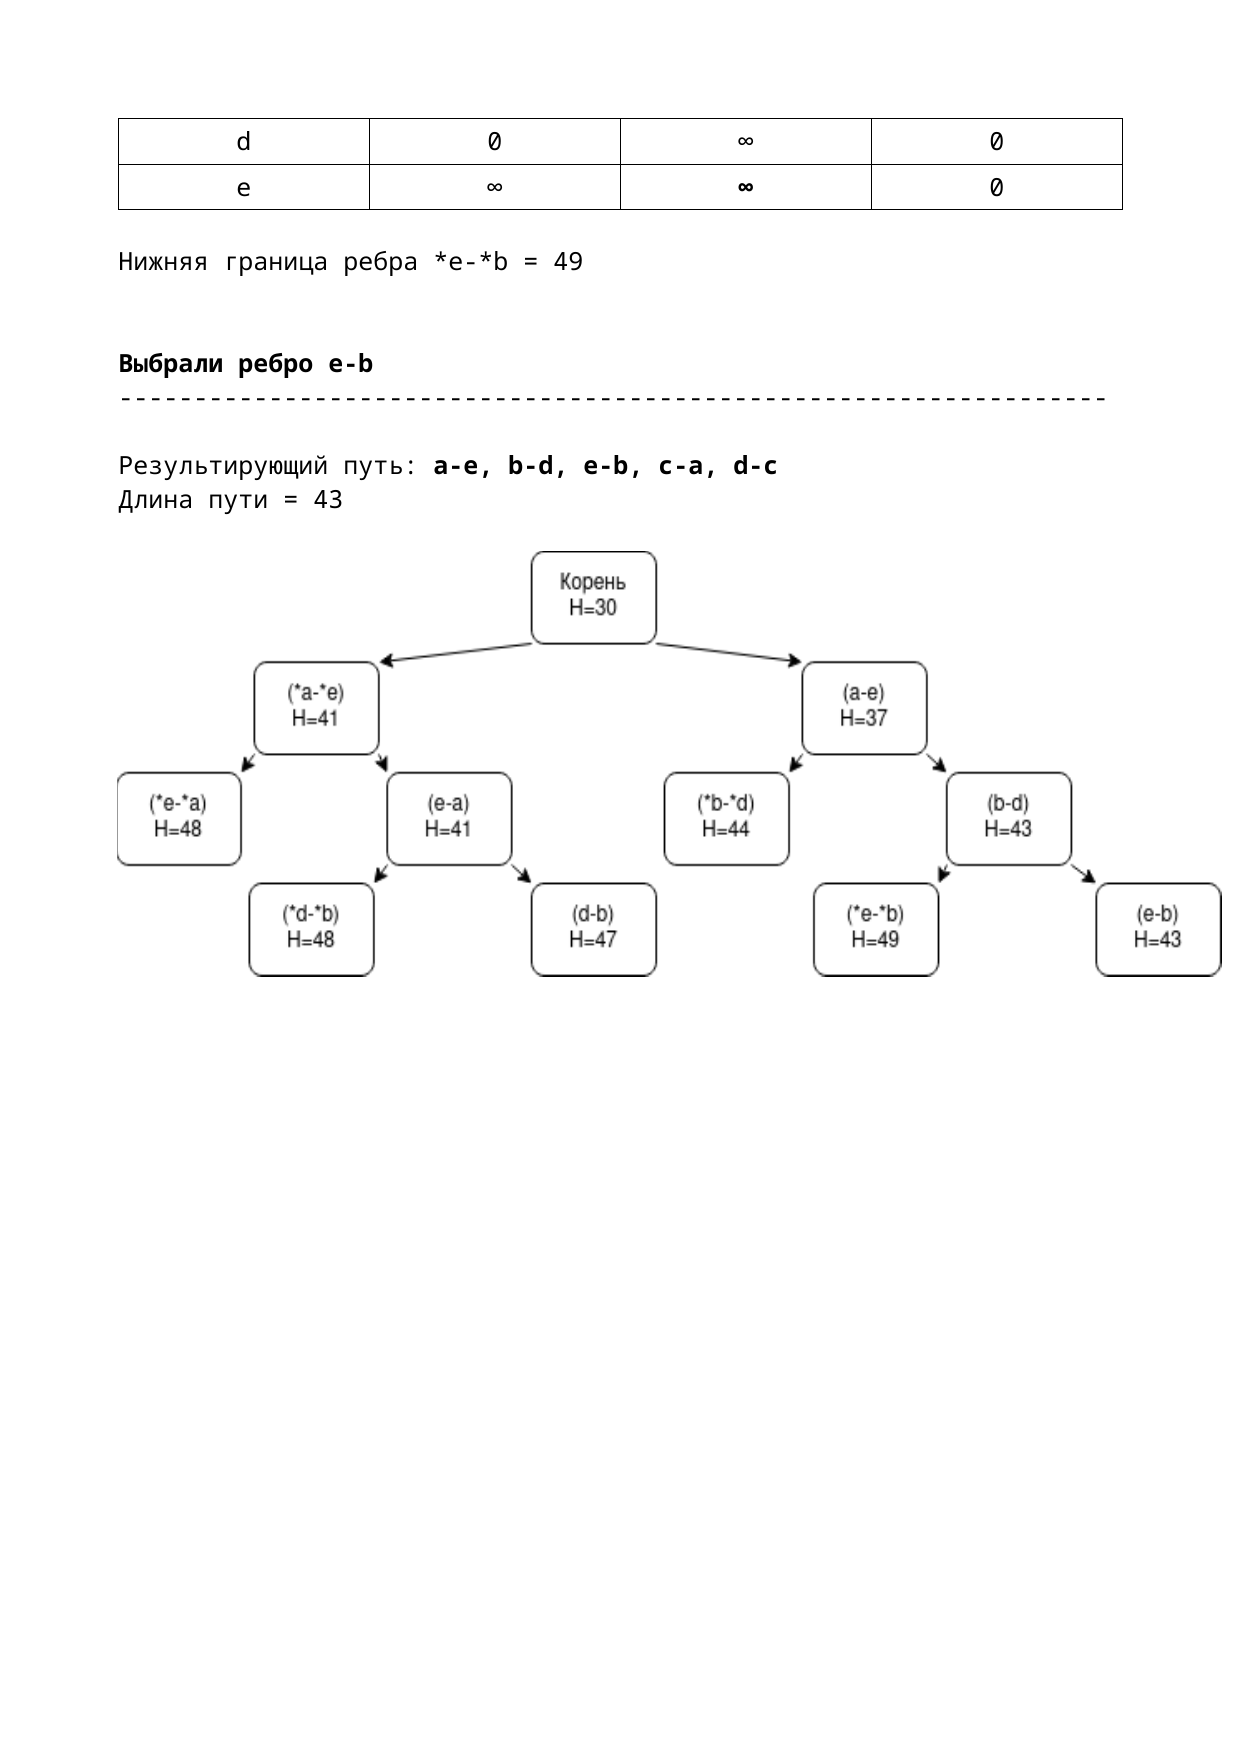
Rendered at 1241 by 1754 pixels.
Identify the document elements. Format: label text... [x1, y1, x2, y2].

table_cell d [119, 119, 369, 164]
text ------------------------------------------------------------------ [118, 380, 1122, 414]
table_cell 0 [370, 119, 620, 164]
table_cell ∞ [621, 165, 871, 209]
text Длина пути = 43 [118, 482, 1122, 516]
table_cell ∞ [370, 165, 620, 209]
text Нижняя граница ребра *e-*b = 49 [118, 243, 1122, 278]
picture [117, 551, 1222, 977]
table_cell 0 [872, 165, 1122, 209]
table_cell e [119, 165, 369, 209]
text Выбрали ребро e-b [118, 346, 1122, 380]
table_cell 0 [872, 119, 1122, 164]
text Результирующий путь: a-e, b-d, e-b, c-a, d-c [118, 448, 1122, 482]
table_cell ∞ [621, 119, 871, 164]
